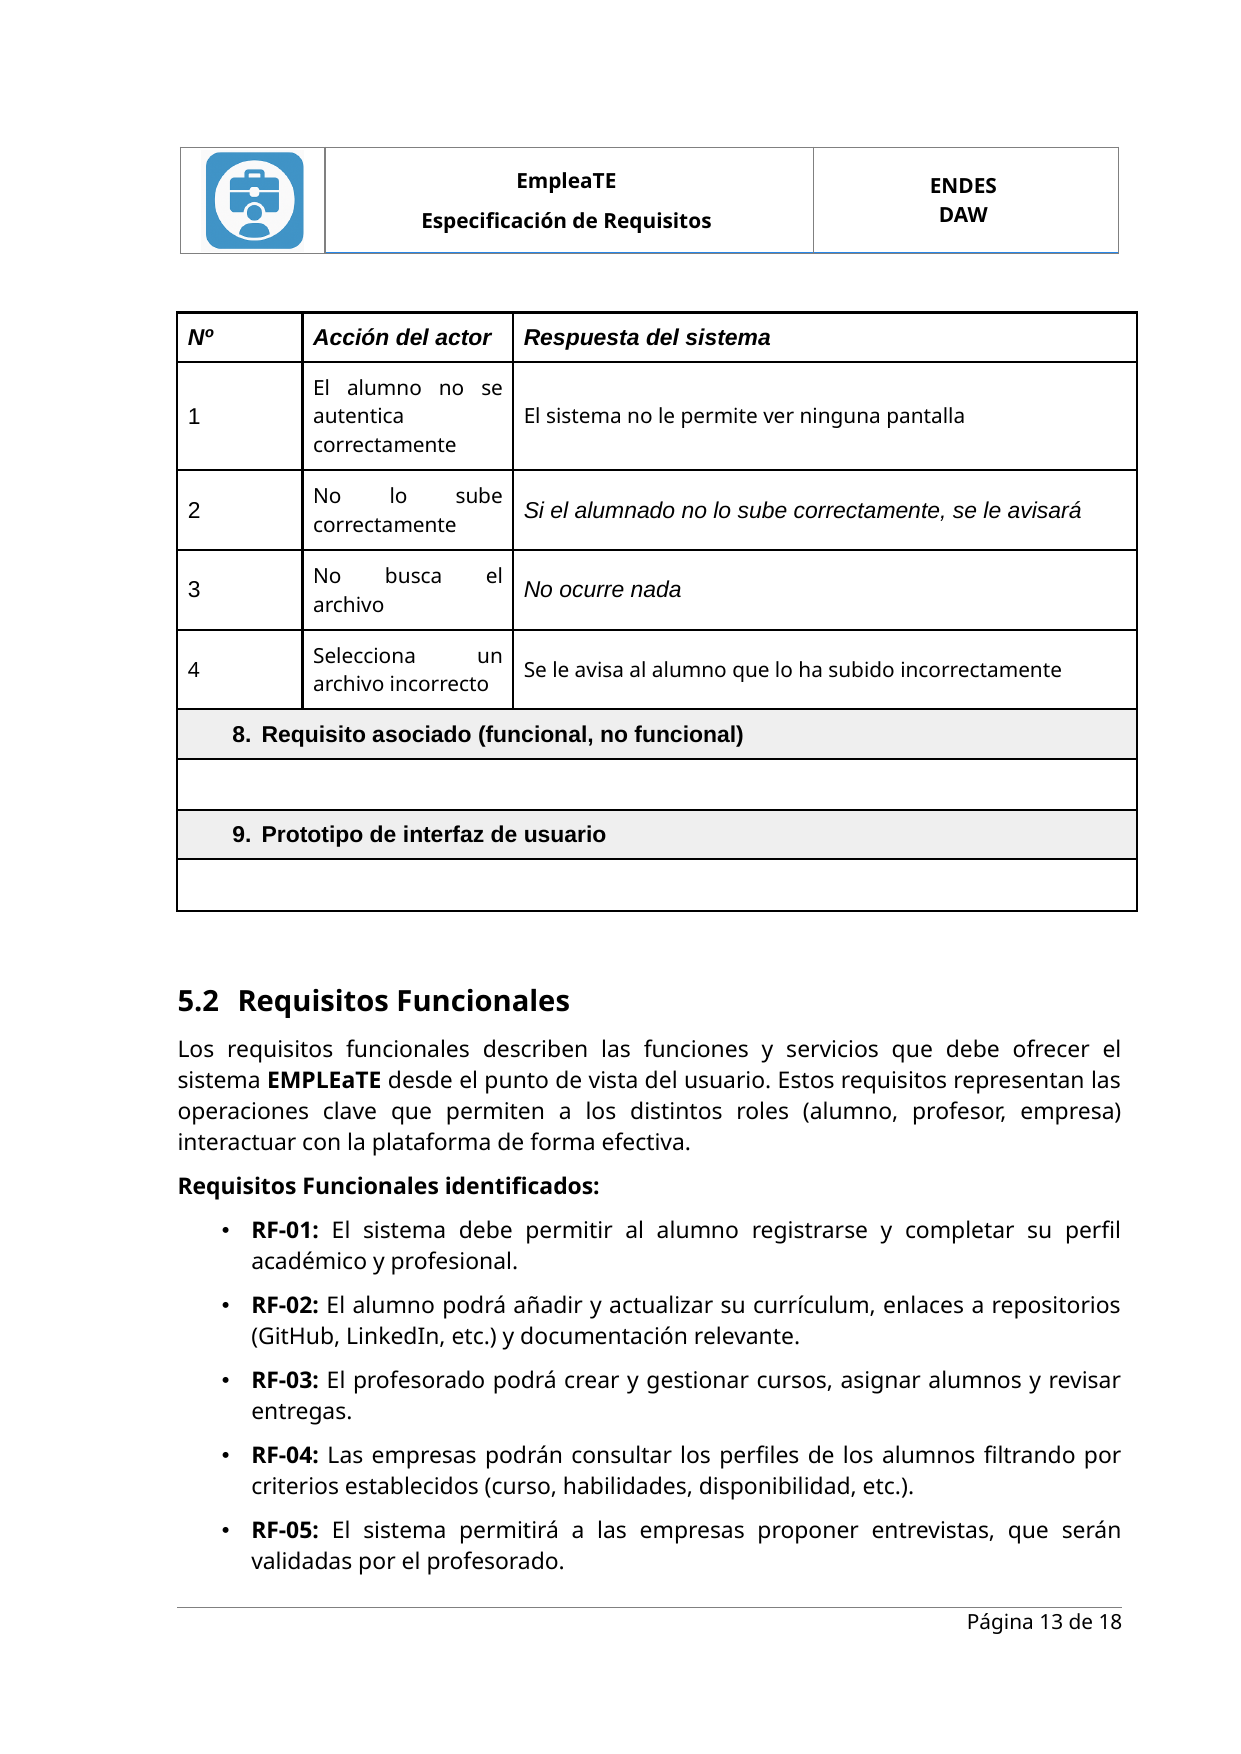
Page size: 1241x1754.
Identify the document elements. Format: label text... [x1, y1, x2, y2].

table_cell Se le avisa al alumno que lo ha subido incorrectamente [514, 631, 1136, 708]
table_cell Acción del actor [304, 314, 512, 361]
text Requisitos Funcionales identificados: [177, 1170, 1122, 1201]
table_cell Selecciona un archivo incorrecto [304, 631, 512, 708]
table_cell 2 [178, 471, 301, 549]
subtitle Requisitos Funcionales [177, 980, 1122, 1020]
table_cell 3 [178, 551, 301, 628]
table_cell Prototipo de interfaz de usuario [178, 811, 1136, 858]
table_cell [178, 760, 1136, 809]
table_cell Si el alumnado no lo sube correctamente, se le avisará [514, 471, 1136, 549]
table_cell [178, 860, 1136, 909]
table_cell No ocurre nada [514, 551, 1136, 628]
table_cell Respuesta del sistema [514, 314, 1136, 361]
table_cell El sistema no le permite ver ninguna pantalla [514, 363, 1136, 469]
table_cell No busca el archivo [304, 551, 512, 628]
text Los requisitos funcionales describen las funciones y servicios que debe ofrecer el sistema EMPLEaTE desde el punto de vista del usuario. Estos requisitos representan las operaciones clave que permiten a los distintos roles (alumno, profesor, empresa) interactuar con la plataforma de forma efectiva. [177, 1033, 1122, 1158]
list RF-04: Las empresas podrán consultar los perfiles de los alumnos filtrando por criterios establecidos (curso, habilidades, disponibilidad, etc.). [222, 1439, 1122, 1501]
table_cell 4 [178, 631, 301, 708]
list RF-05: El sistema permitirá a las empresas proponer entrevistas, que serán validadas por el profesorado. [222, 1514, 1122, 1576]
table_cell Nº [178, 314, 301, 361]
table_cell 1 [178, 363, 301, 469]
list RF-03: El profesorado podrá crear y gestionar cursos, asignar alumnos y revisar entregas. [222, 1364, 1122, 1426]
table_cell No lo sube correctamente [304, 471, 512, 549]
picture [201, 150, 304, 252]
table_cell El alumno no se autentica correctamente [304, 363, 512, 469]
list RF-01: El sistema debe permitir al alumno registrarse y completar su perfil académico y profesional. [222, 1214, 1122, 1276]
table_cell Requisito asociado (funcional, no funcional) [178, 710, 1136, 758]
list RF-02: El alumno podrá añadir y actualizar su currículum, enlaces a repositorios (GitHub, LinkedIn, etc.) y documentación relevante. [222, 1289, 1122, 1351]
